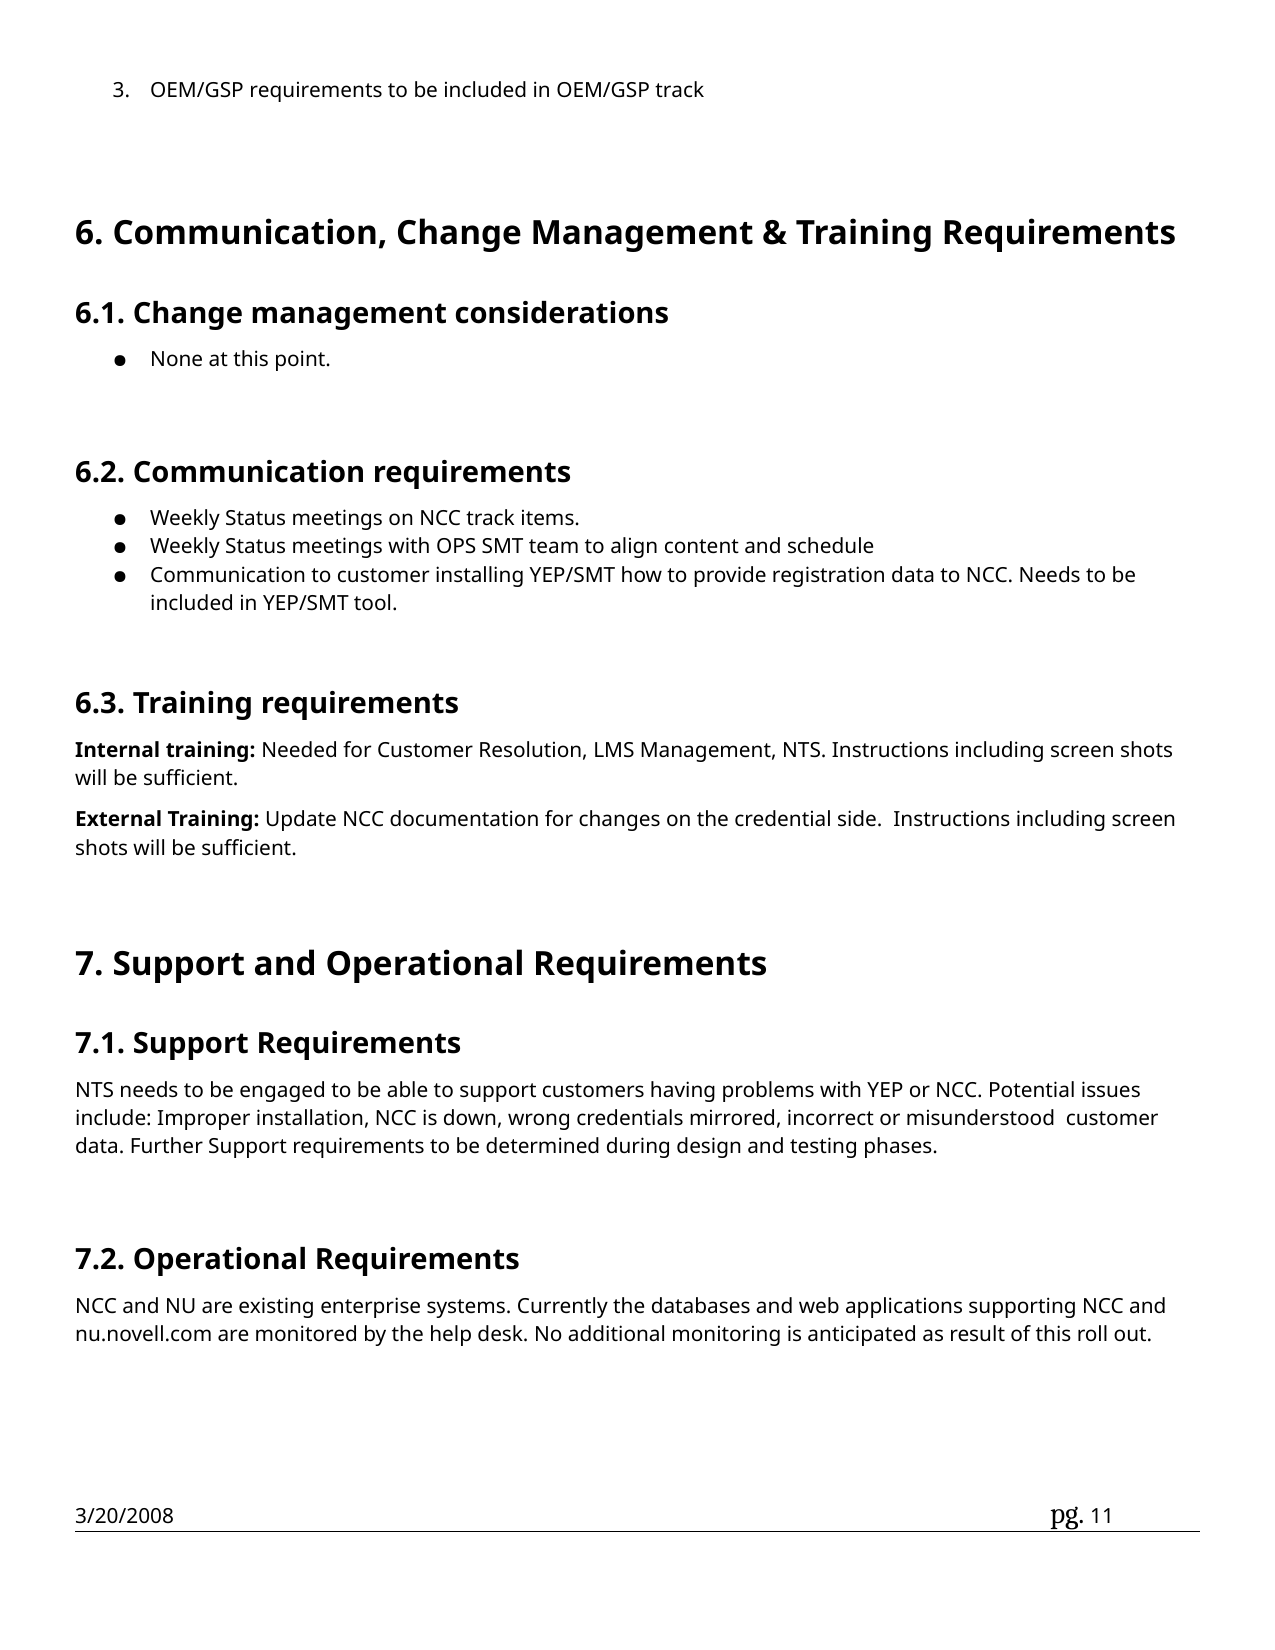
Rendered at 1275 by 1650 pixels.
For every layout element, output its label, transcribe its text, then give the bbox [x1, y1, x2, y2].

list OEM/GSP requirements to be included in OEM/GSP track [112, 75, 1200, 103]
list None at this point. [112, 344, 1200, 372]
subtitle Support Requirements [75, 1023, 1200, 1062]
subtitle Communication requirements [75, 451, 1200, 491]
subtitle Support and Operational Requirements [75, 940, 1200, 985]
list Communication to customer installing YEP/SMT how to provide registration data to NCC. Needs to be included in YEP/SMT tool. [112, 560, 1200, 617]
list Weekly Status meetings with OPS SMT team to align content and schedule [112, 532, 1200, 560]
subtitle Operational Requirements [75, 1238, 1200, 1278]
subtitle Communication, Change Management & Training Requirements [75, 209, 1200, 254]
subtitle Training requirements [75, 683, 1200, 722]
text NCC and NU are existing enterprise systems. Currently the databases and web applications supporting NCC and nu.novell.com are monitored by the help desk. No additional monitoring is anticipated as result of this roll out. [75, 1291, 1200, 1348]
subtitle Change management considerations [75, 292, 1200, 332]
text Internal training: Needed for Customer Resolution, LMS Management, NTS. Instructions including screen shots will be sufficient. [75, 735, 1200, 792]
text External Training: Update NCC documentation for changes on the credential side. Instructions including screen shots will be sufficient. [75, 804, 1200, 861]
list Weekly Status meetings on NCC track items. [112, 503, 1200, 532]
text NTS needs to be engaged to be able to support customers having problems with YEP or NCC. Potential issues include: Improper installation, NCC is down, wrong credentials mirrored, incorrect or misunderstood customer data. Further Support requirements to be determined during design and testing phases. [75, 1075, 1200, 1160]
